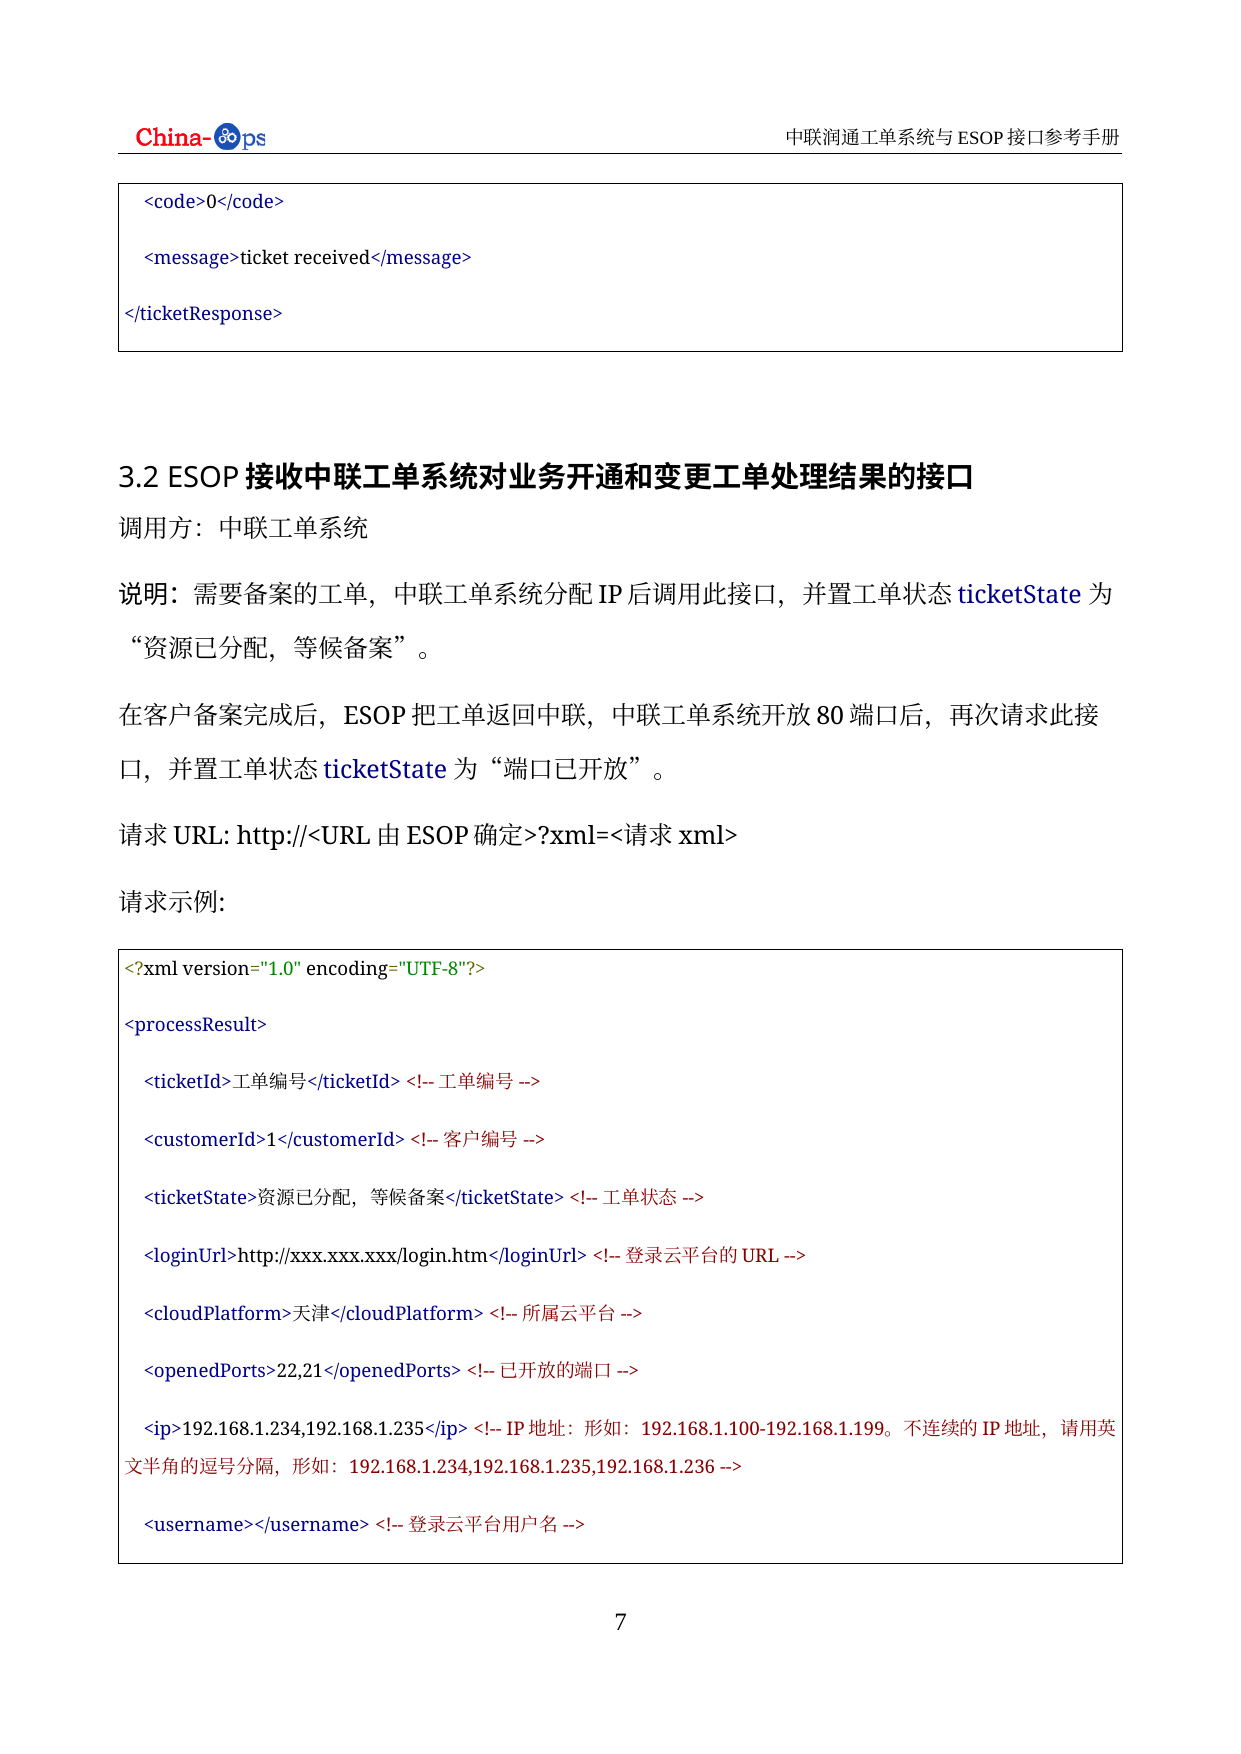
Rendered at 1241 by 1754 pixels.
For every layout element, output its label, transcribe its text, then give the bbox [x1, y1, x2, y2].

table_header <code>0</code> <message>ticket received</message> </ticketResponse> [119, 184, 1122, 351]
picture [136, 123, 265, 150]
text 说明：需要备案的工单，中联工单系统分配IP后调用此接口，并置工单状态ticketState 为“资源已分配，等候备案”。 [118, 575, 1122, 665]
text 请求示例: [118, 883, 1122, 919]
text 在客户备案完成后，ESOP把工单返回中联，中联工单系统开放80端口后，再次请求此接口，并置工单状态ticketState 为“端口已开放”。 [118, 696, 1122, 786]
table_header <?xml version="1.0" encoding="UTF-8"?> <processResult> <ticketId>工单编号</ticketId> <!-- 工单编号 --> <customerId>1</customerId> <!-- 客户编号 --> <ticketState>资源已分配，等候备案</ticketState> <!-- 工单状态 --> <loginUrl>http://xxx.xxx.xxx/login.htm</loginUrl> <!-- 登录云平台的URL --> <cloudPlatform>天津</cloudPlatform> <!-- 所属云平台 --> <openedPorts>22,21</openedPorts> <!-- 已开放的端口 --> <ip>192.168.1.234,192.168.1.235</ip> <!-- IP地址：形如：192.168.1.100-192.168.1.199。不连续的IP地址，请用英文半角的逗号分隔，形如：192.168.1.234,192.168.1.235,192.168.1.236 --> <username></username> <!-- 登录云平台用户名 --> [119, 950, 1122, 1563]
text 请求URL: http://<URL由ESOP确定>?xml=<请求xml> [118, 816, 1122, 852]
subtitle 3.2 ESOP接收中联工单系统对业务开通和变更工单处理结果的接口 [118, 454, 1122, 496]
text 调用方：中联工单系统 [118, 509, 1122, 544]
